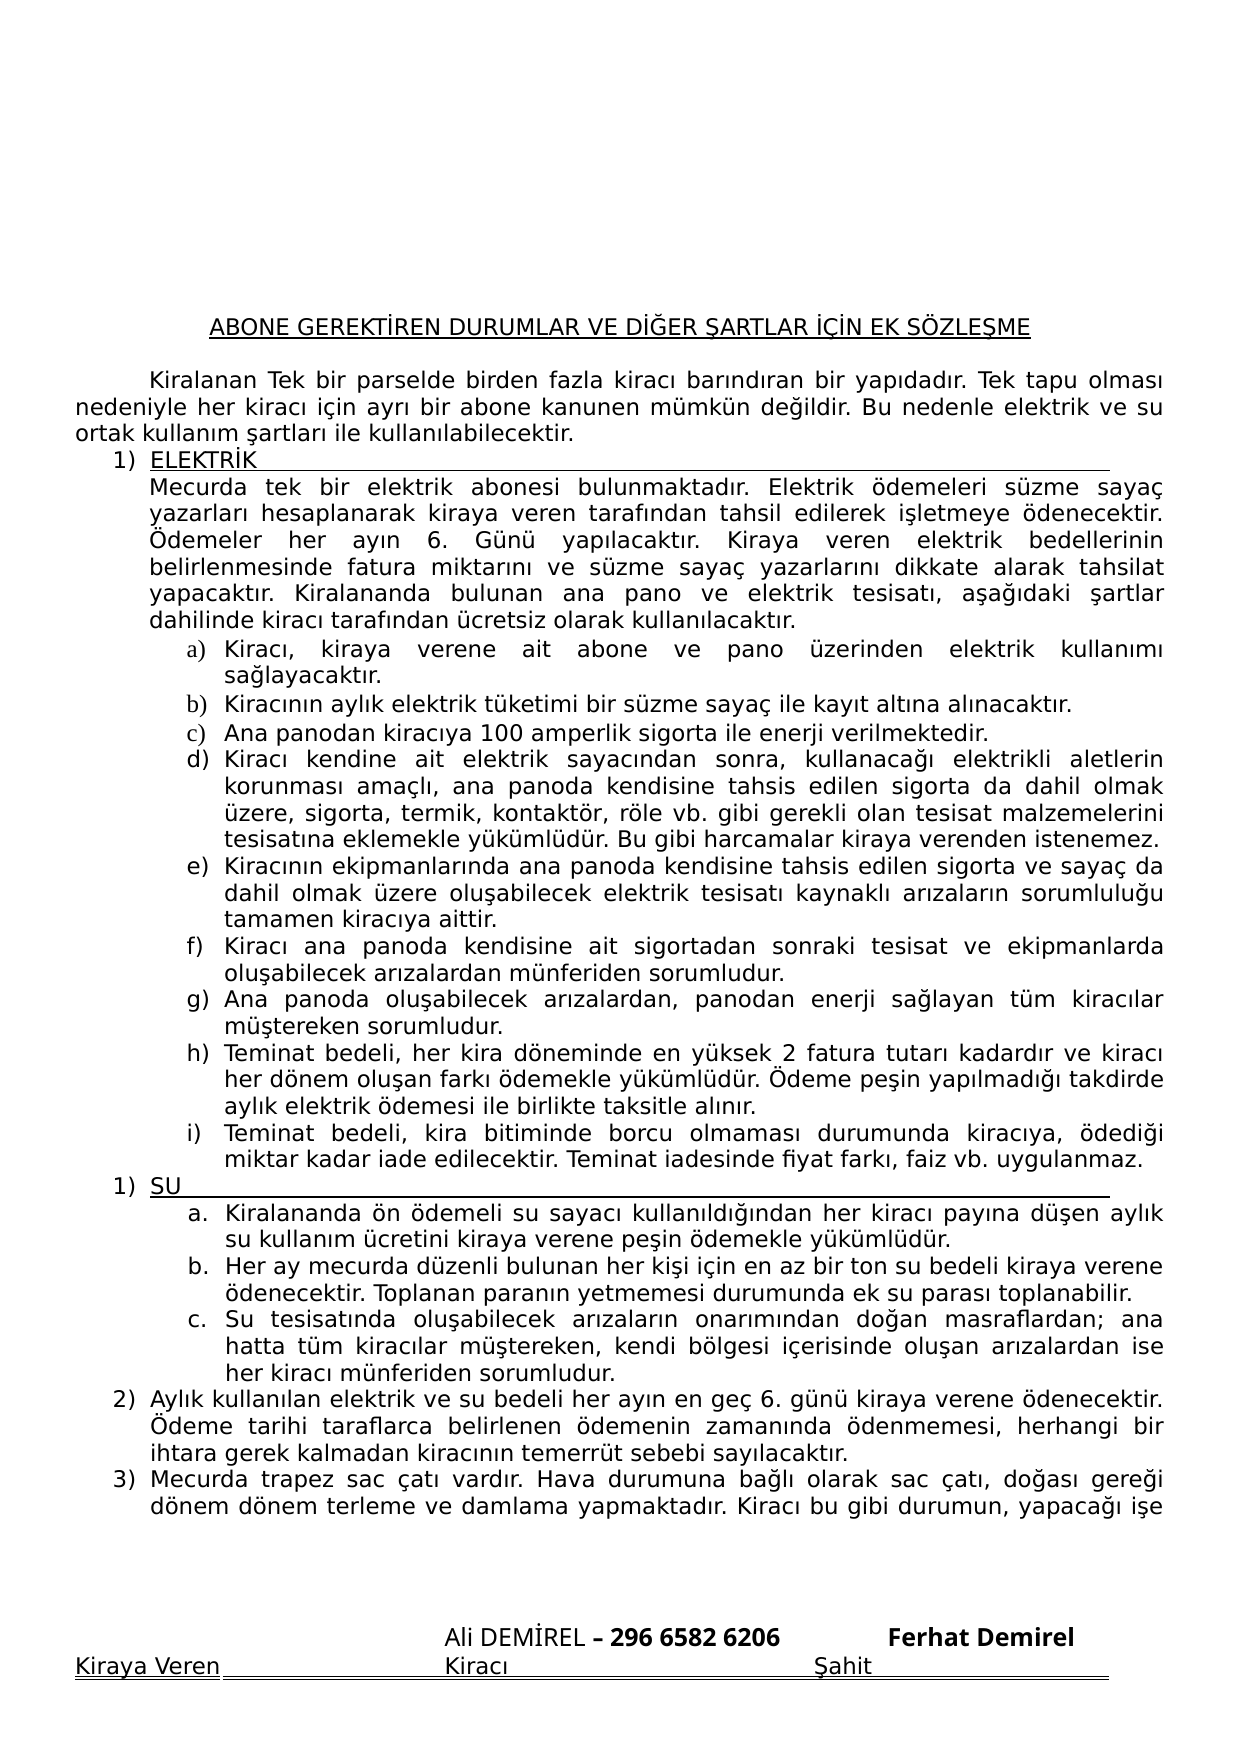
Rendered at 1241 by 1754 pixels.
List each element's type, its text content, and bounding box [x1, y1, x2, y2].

list Kiracının aylık elektrik tüketimi bir süzme sayaç ile kayıt altına alınacaktır. [186, 689, 1165, 718]
list Teminat bedeli, kira bitiminde borcu olmaması durumunda kiracıya, ödediği miktar kadar iade edilecektir. Teminat iadesinde fiyat farkı, faiz vb. uygulanmaz. [186, 1120, 1165, 1173]
list Kiracı ana panoda kendisine ait sigortadan sonraki tesisat ve ekipmanlarda oluşabilecek arızalardan münferiden sorumludur. [186, 933, 1165, 987]
list Ana panodan kiracıya 100 amperlik sigorta ile enerji verilmektedir. [186, 718, 1165, 747]
list Mecurda trapez sac çatı vardır. Hava durumuna bağlı olarak sac çatı, doğası gereği dönem dönem terleme ve damlama yapmaktadır. Kiracı bu gibi durumun, yapacağı işe [112, 1467, 1165, 1520]
text Kiralanan Tek bir parselde birden fazla kiracı barındıran bir yapıdadır. Tek tapu olması nedeniyle her kiracı için ayrı bir abone kanunen mümkün değildir. Bu nedenle elektrik ve su ortak kullanım şartları ile kullanılabilecektir. [75, 367, 1165, 447]
list Kiracı, kiraya verene ait abone ve pano üzerinden elektrik kullanımı sağlayacaktır. [186, 634, 1165, 689]
text Mecurda tek bir elektrik abonesi bulunmaktadır. Elektrik ödemeleri süzme sayaç yazarları hesaplanarak kiraya veren tarafından tahsil edilerek işletmeye ödenecektir. Ödemeler her ayın 6. Günü yapılacaktır. Kiraya veren elektrik bedellerinin belirlenmesinde fatura miktarını ve süzme sayaç yazarlarını dikkate alarak tahsilat yapacaktır. Kiralananda bulunan ana pano ve elektrik tesisatı, aşağıdaki şartlar dahilinde kiracı tarafından ücretsiz olarak kullanılacaktır. [149, 474, 1165, 634]
list Teminat bedeli, her kira döneminde en yüksek 2 fatura tutarı kadardır ve kiracı her dönem oluşan farkı ödemekle yükümlüdür. Ödeme peşin yapılmadığı takdirde aylık elektrik ödemesi ile birlikte taksitle alınır. [186, 1040, 1165, 1120]
list Su tesisatında oluşabilecek arızaların onarımından doğan masraflardan; ana hatta tüm kiracılar müştereken, kendi bölgesi içerisinde oluşan arızalardan ise her kiracı münferiden sorumludur. [187, 1307, 1165, 1387]
list Ana panoda oluşabilecek arızalardan, panodan enerji sağlayan tüm kiracılar müştereken sorumludur. [186, 987, 1165, 1040]
list Her ay mecurda düzenli bulunan her kişi için en az bir ton su bedeli kiraya verene ödenecektir. Toplanan paranın yetmemesi durumunda ek su parası toplanabilir. [187, 1253, 1165, 1307]
text ABONE GEREKTİREN DURUMLAR VE DİĞER ŞARTLAR İÇİN EK SÖZLEŞME [75, 314, 1165, 340]
list Kiracının ekipmanlarında ana panoda kendisine tahsis edilen sigorta ve sayaç da dahil olmak üzere oluşabilecek elektrik tesisatı kaynaklı arızaların sorumluluğu tamamen kiracıya aittir. [186, 853, 1165, 933]
list Aylık kullanılan elektrik ve su bedeli her ayın en geç 6. günü kiraya verene ödenecektir. Ödeme tarihi taraflarca belirlenen ödemenin zamanında ödenmemesi, herhangi bir ihtara gerek kalmadan kiracının temerrüt sebebi sayılacaktır. [112, 1387, 1165, 1467]
list Kiracı kendine ait elektrik sayacından sonra, kullanacağı elektrikli aletlerin korunması amaçlı, ana panoda kendisine tahsis edilen sigorta da dahil olmak üzere, sigorta, termik, kontaktör, röle vb. gibi gerekli olan tesisat malzemelerini tesisatına eklemekle yükümlüdür. Bu gibi harcamalar kiraya verenden istenemez. [186, 747, 1165, 853]
list Kiralananda ön ödemeli su sayacı kullanıldığından her kiracı payına düşen aylık su kullanım ücretini kiraya verene peşin ödemekle yükümlüdür. [187, 1200, 1165, 1253]
list ELEKTRİK [112, 447, 1165, 474]
list SU [112, 1173, 1165, 1200]
